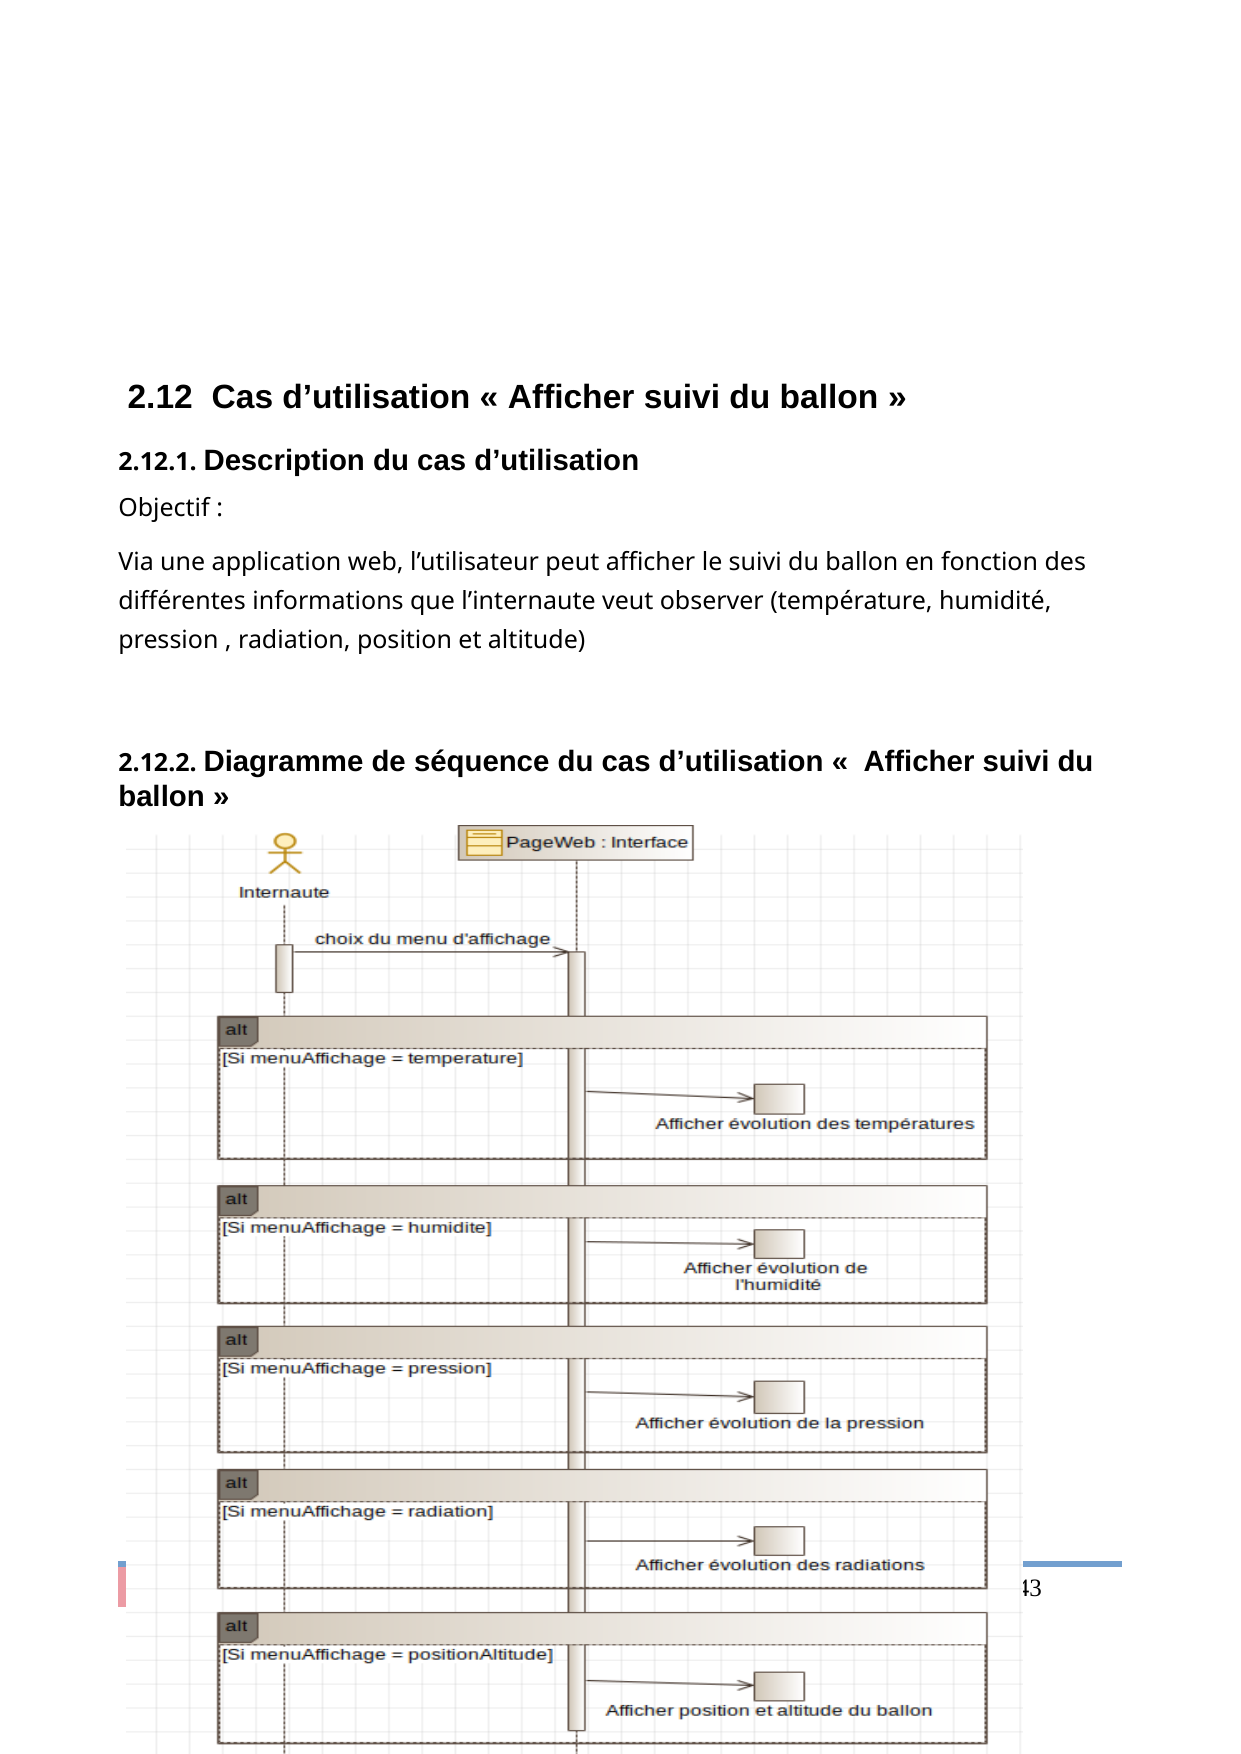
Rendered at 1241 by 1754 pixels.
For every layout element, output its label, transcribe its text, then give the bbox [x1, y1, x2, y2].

text Via une application web, l’utilisateur peut afficher le suivi du ballon en fonction des différentes informations que l’internaute veut observer (température, humidité, pression , radiation, position et altitude) [118, 544, 1122, 656]
subtitle Description du cas d’utilisation [118, 443, 1122, 477]
subtitle Diagramme de séquence du cas d’utilisation « Afficher suivi du ballon » [118, 744, 1122, 813]
subtitle Cas d’utilisation « Afficher suivi du ballon » [118, 377, 1122, 416]
picture [126, 825, 1023, 1754]
text Objectif : [118, 490, 1122, 524]
